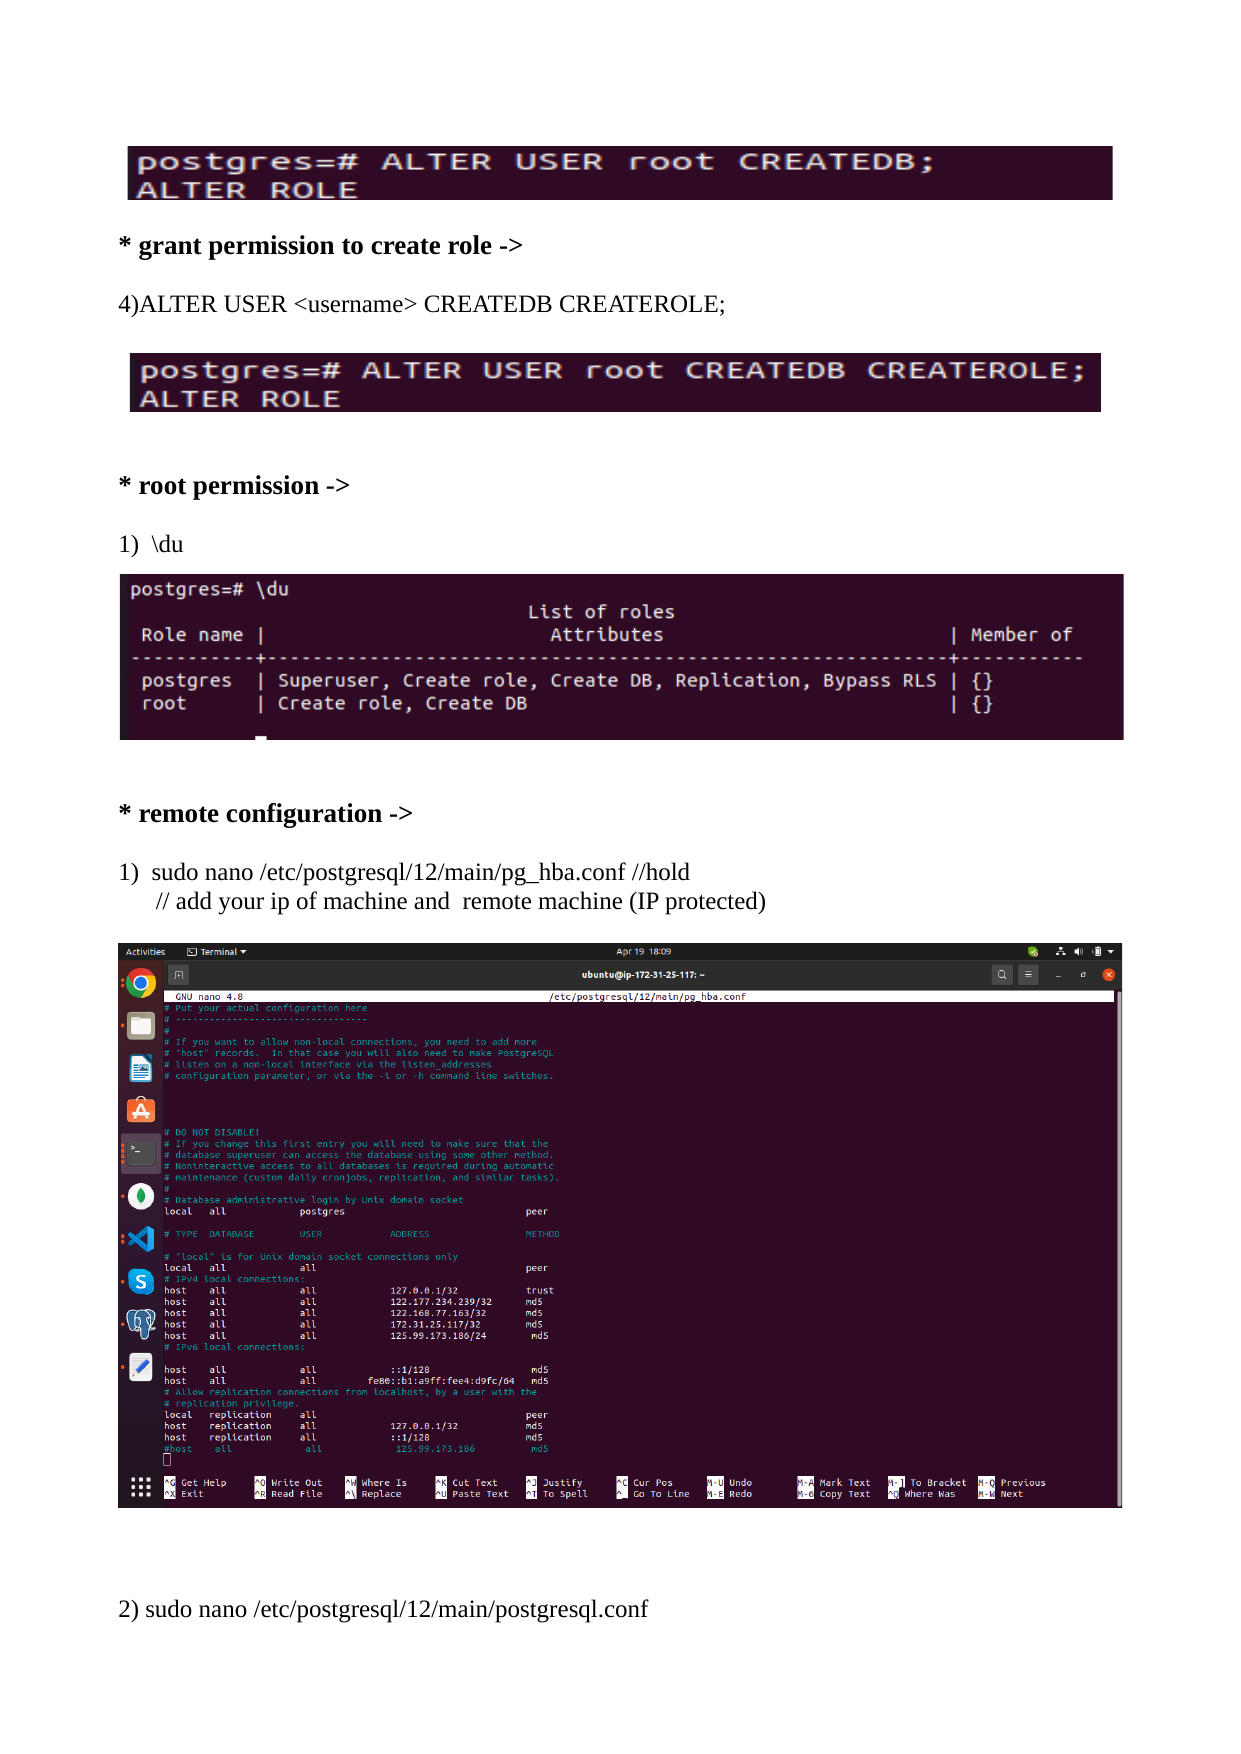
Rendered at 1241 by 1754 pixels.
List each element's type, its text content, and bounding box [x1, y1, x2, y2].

text * grant permission to create role -> [118, 229, 1122, 260]
text 1) \du [118, 529, 1122, 558]
picture [129, 353, 1101, 412]
text * root permission -> [118, 469, 1122, 500]
text 1) sudo nano /etc/postgresql/12/main/pg_hba.conf //hold [118, 857, 1122, 886]
text 2) sudo nano /etc/postgresql/12/main/postgresql.conf [118, 1594, 1122, 1623]
text 4)ALTER USER <username> CREATEDB CREATEROLE; [118, 289, 1122, 317]
picture [119, 574, 1124, 740]
text // add your ip of machine and remote machine (IP protected) [118, 886, 1122, 914]
picture [127, 146, 1113, 200]
text * remote configuration -> [118, 797, 1122, 828]
picture [118, 943, 1123, 1508]
